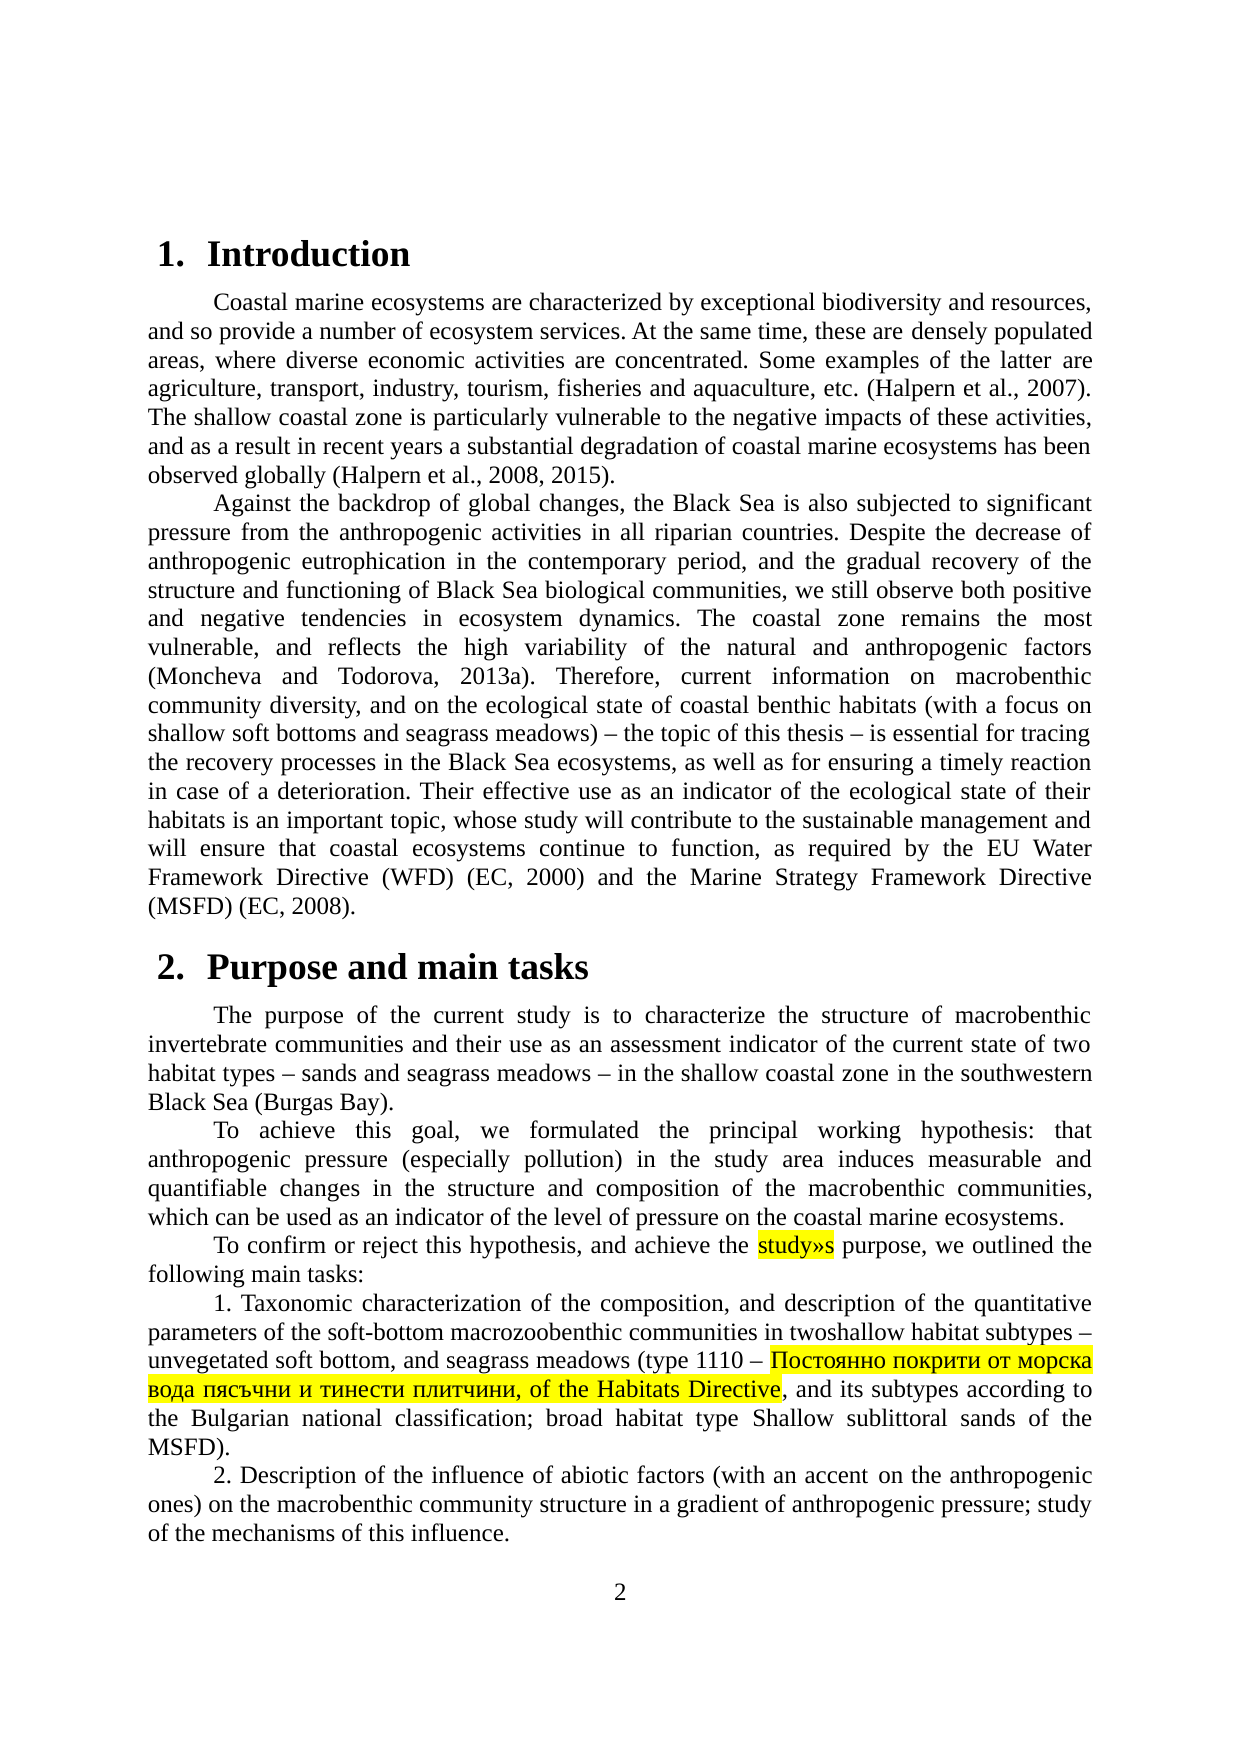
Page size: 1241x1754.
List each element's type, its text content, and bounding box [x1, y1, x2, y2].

subtitle Purpose and main tasks [185, 945, 1093, 988]
subtitle Introduction [185, 232, 1093, 275]
text To confirm or reject this hypothesis, and achieve the study»s purpose, we outlined the following main tasks: [148, 1230, 1093, 1288]
text 1. Taxonomic characterization of the composition, and description of the quantitative parameters of the soft-bottom macrozoobenthic communities in twoshallow habitat subtypes – unvegetated soft bottom, and seagrass meadows (type 1110 – Постоянно покрити от морска вода пясъчни и тинести плитчини, of the Habitats Directive, and its subtypes according to the Bulgarian national classification; broad habitat type Shallow sublittoral sands of the MSFD). [148, 1288, 1093, 1460]
text To achieve this goal, we formulated the principal working hypothesis: that anthropogenic pressure (especially pollution) in the study area induces measurable and quantifiable changes in the structure and composition of the macrobenthic communities, which can be used as an indicator of the level of pressure on the coastal marine ecosystems. [148, 1115, 1093, 1230]
text Against the backdrop of global changes, the Black Sea is also subjected to significant pressure from the anthropogenic activities in all riparian countries. Despite the decrease of anthropogenic eutrophication in the contemporary period, and the gradual recovery of the structure and functioning of Black Sea biological communities, we still observe both positive and negative tendencies in ecosystem dynamics. The coastal zone remains the most vulnerable, and reflects the high variability of the natural and anthropogenic factors (Moncheva and Todorova, 2013a). Therefore, current information on macrobenthic community diversity, and on the ecological state of coastal benthic habitats (with a focus on shallow soft bottoms and seagrass meadows) – the topic of this thesis – is essential for tracing the recovery processes in the Black Sea ecosystems, as well as for ensuring a timely reaction in case of a deterioration. Their effective use as an indicator of the ecological state of their habitats is an important topic, whose study will contribute to the sustainable management and will ensure that coastal ecosystems continue to function, as required by the EU Water Framework Directive (WFD) (EC, 2000) and the Marine Strategy Framework Directive (MSFD) (EC, 2008). [148, 488, 1093, 920]
text Coastal marine ecosystems are characterized by exceptional biodiversity and resources, and so provide a number of ecosystem services. At the same time, these are densely populated areas, where diverse economic activities are concentrated. Some examples of the latter are agriculture, transport, industry, tourism, fisheries and aquaculture, etc. (Halpern et al., 2007). The shallow coastal zone is particularly vulnerable to the negative impacts of these activities, and as a result in recent years a substantial degradation of coastal marine ecosystems has been observed globally (Halpern et al., 2008, 2015). [148, 287, 1093, 488]
text The purpose of the current study is to characterize the structure of macrobenthic invertebrate communities and their use as an assessment indicator of the current state of two habitat types – sands and seagrass meadows – in the shallow coastal zone in the southwestern Black Sea (Burgas Bay). [148, 1000, 1093, 1115]
text 2. Description of the influence of abiotic factors (with an accent on the anthropogenic ones) on the macrobenthic community structure in a gradient of anthropogenic pressure; study of the mechanisms of this influence. [148, 1460, 1093, 1547]
